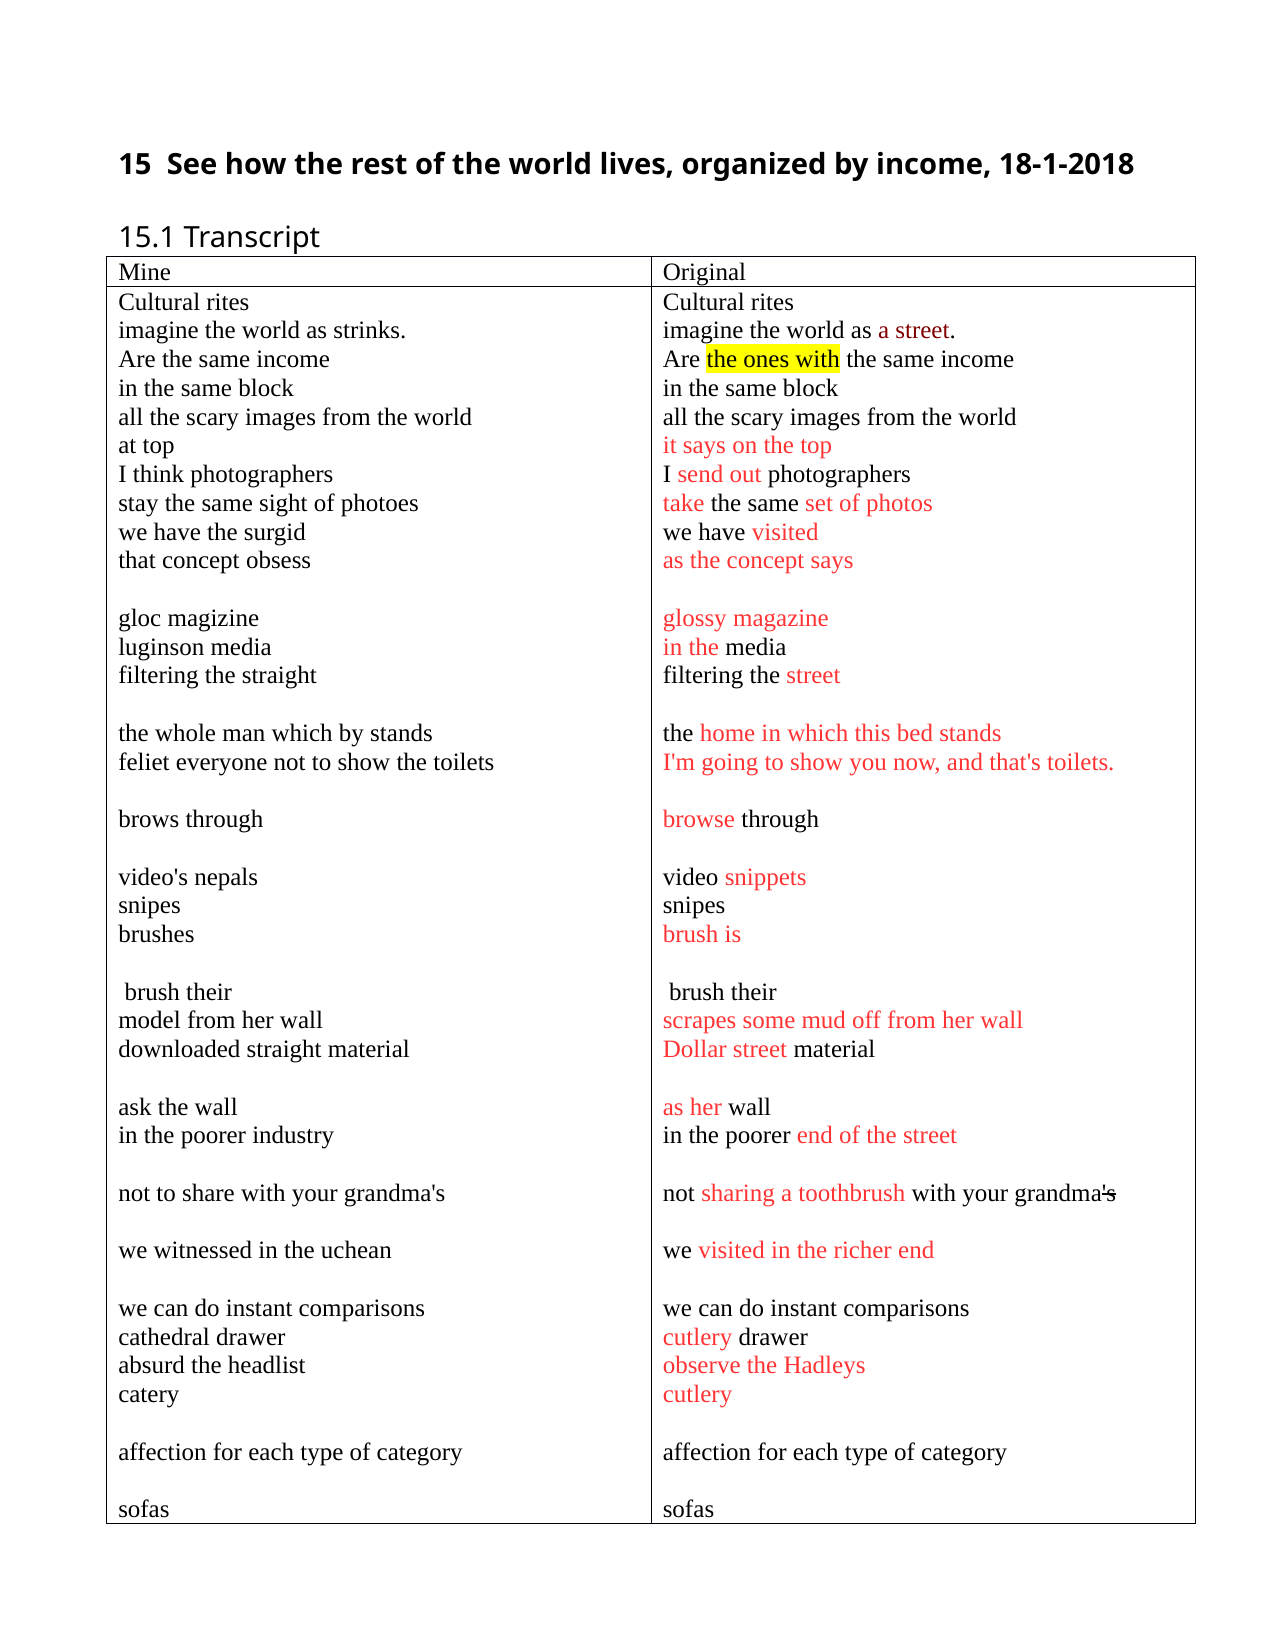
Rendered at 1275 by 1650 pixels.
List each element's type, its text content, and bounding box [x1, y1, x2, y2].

table_cell Cultural rites imagine the world as a street. Are the ones with the same income in the same block all the scary images from the world it says on the top I send out photographers take the same set of photos we have visited as the concept says glossy magazine in the media filtering the street the home in which this bed stands I'm going to show you now, and that's toilets. browse through video snippets snipes brush is brush their scrapes some mud off from her wall Dollar street material as her wall in the poorer end of the street not sharing a toothbrush with your grandma's we visited in the richer end we can do instant comparisons cutlery drawer observe the Hadleys cutlery affection for each type of category sofas [652, 287, 1195, 1523]
subtitle 15.1 Transcript [118, 216, 1157, 256]
table_header Mine [107, 257, 651, 286]
subtitle 15 See how the rest of the world lives, organized by income, 18-1-2018 [118, 143, 1157, 183]
table_cell Cultural rites imagine the world as strinks. Are the same income in the same block all the scary images from the world at top I think photographers stay the same sight of photoes we have the surgid that concept obsess gloc magizine luginson media filtering the straight the whole man which by stands feliet everyone not to show the toilets brows through video's nepals snipes brushes brush their model from her wall downloaded straight material ask the wall in the poorer industry not to share with your grandma's we witnessed in the uchean we can do instant comparisons cathedral drawer absurd the headlist catery affection for each type of category sofas [107, 287, 651, 1523]
table_header Original [652, 257, 1195, 286]
